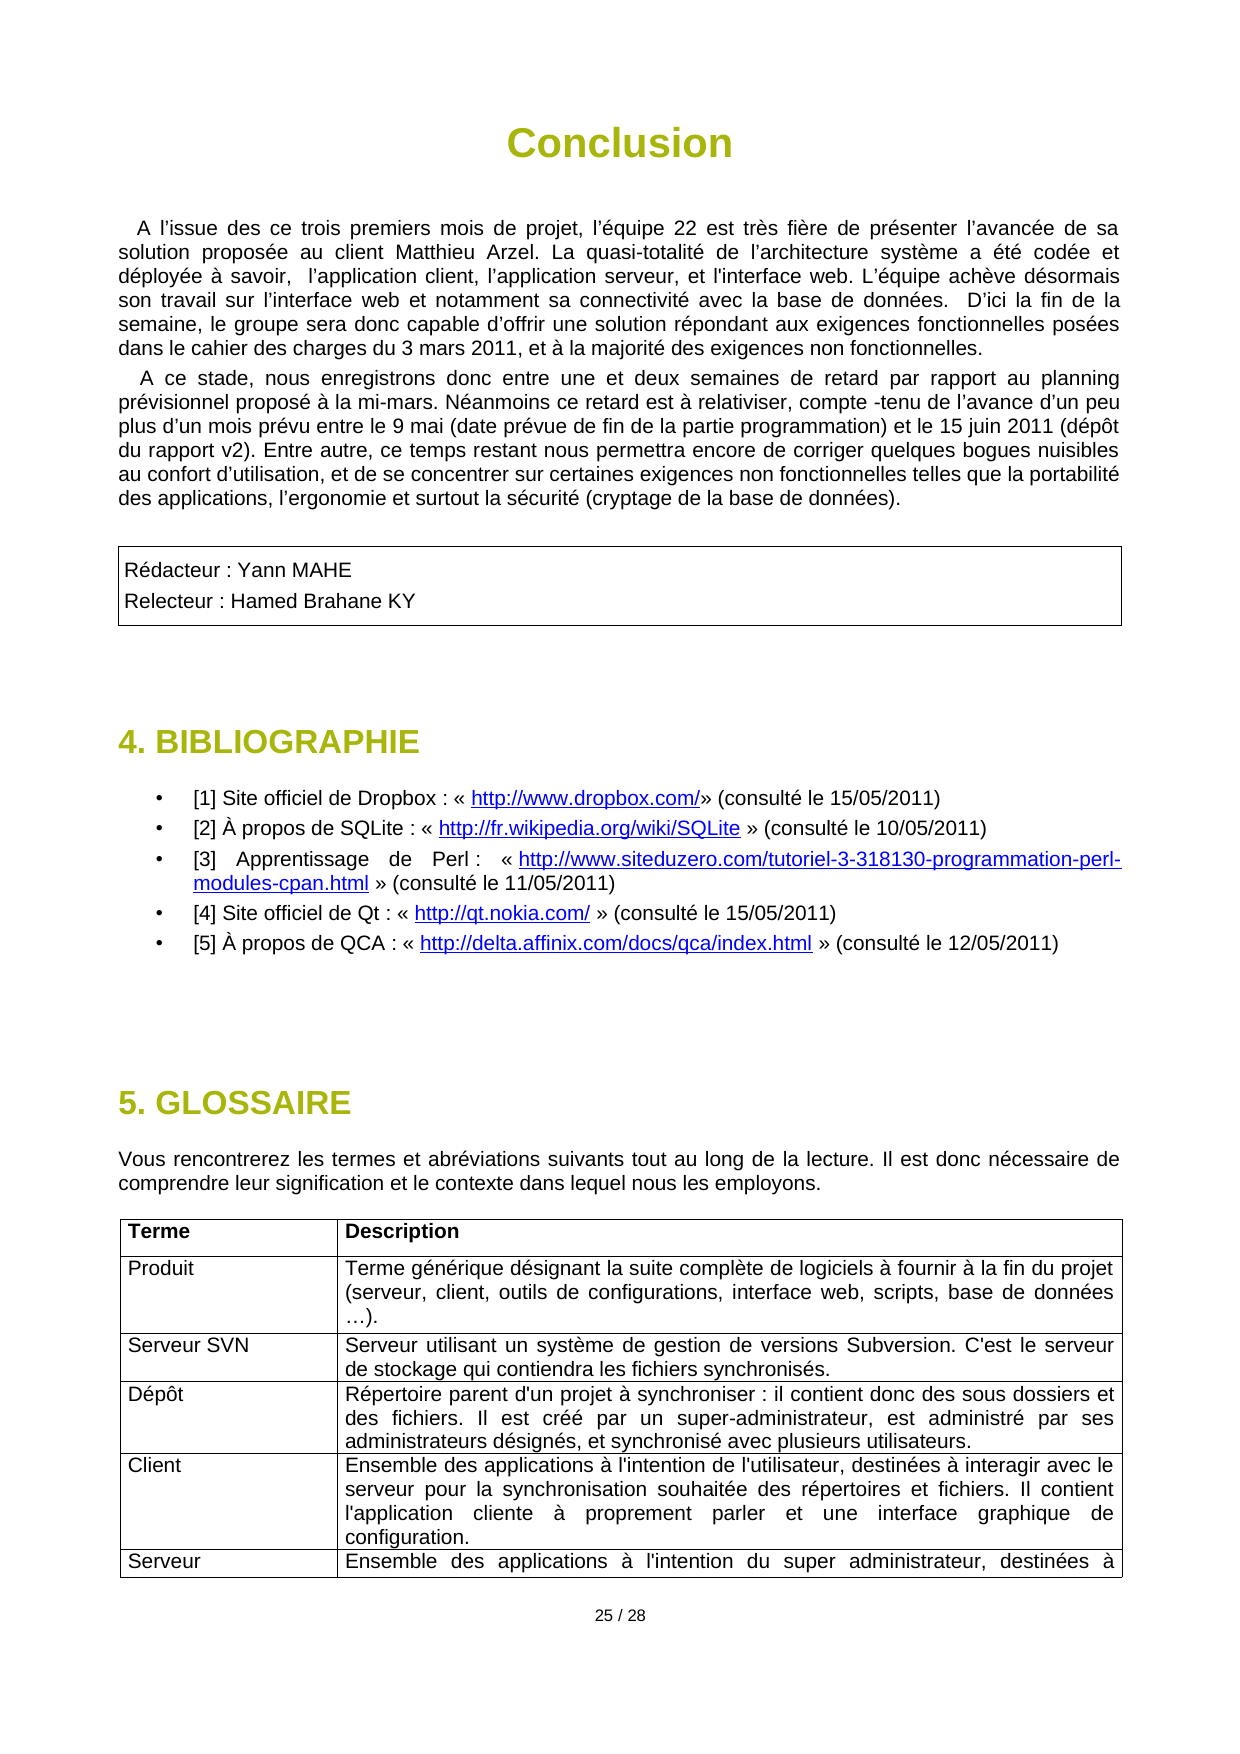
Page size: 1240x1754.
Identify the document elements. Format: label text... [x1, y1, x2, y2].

table_cell Ensemble des applications à l'intention du super administrateur, destinées à [338, 1550, 1122, 1577]
list [1] Site officiel de Dropbox : « http://www.dropbox.com/» (consulté le 15/05/2011) [156, 786, 1121, 810]
list [5] À propos de QCA : « http://delta.affinix.com/docs/qca/index.html » (consulté le 12/05/2011) [156, 931, 1121, 955]
text A ce stade, nous enregistrons donc entre une et deux semaines de retard par rapport au planning prévisionnel proposé à la mi-mars. Néanmoins ce retard est à relativiser, compte -tenu de l’avance d’un peu plus d’un mois prévu entre le 9 mai (date prévue de fin de la partie programmation) et le 15 juin 2011 (dépôt du rapport v2). Entre autre, ce temps restant nous permettra encore de corriger quelques bogues nuisibles au confort d’utilisation, et de se concentrer sur certaines exigences non fonctionnelles telles que la portabilité des applications, l’ergonomie et surtout la sécurité (cryptage de la base de données). [118, 366, 1121, 510]
list [3] Apprentissage de Perl : « http://www.siteduzero.com/tutoriel-3-318130-programmation-perl-modules-cpan.html » (consulté le 11/05/2011) [156, 847, 1121, 894]
subtitle Bibliographie [118, 722, 1121, 761]
table_header Description [338, 1220, 1122, 1256]
table_cell Serveur utilisant un système de gestion de versions Subversion. C'est le serveur de stockage qui contiendra les fichiers synchronisés. [338, 1334, 1122, 1381]
table_cell Terme générique désignant la suite complète de logiciels à fournir à la fin du projet (serveur, client, outils de configurations, interface web, scripts, base de données …). [338, 1257, 1122, 1333]
table_header Terme [121, 1220, 337, 1256]
text Vous rencontrerez les termes et abréviations suivants tout au long de la lecture. Il est donc nécessaire de comprendre leur signification et le contexte dans lequel nous les employons. [118, 1147, 1121, 1195]
list [2] À propos de SQLite : « http://fr.wikipedia.org/wiki/SQLite » (consulté le 10/05/2011) [156, 816, 1121, 840]
table_cell Dépôt [121, 1382, 337, 1453]
table_cell Serveur [121, 1550, 337, 1577]
list [4] Site officiel de Qt : « http://qt.nokia.com/ » (consulté le 15/05/2011) [156, 901, 1121, 925]
table_cell Client [121, 1454, 337, 1549]
table_cell Ensemble des applications à l'intention de l'utilisateur, destinées à interagir avec le serveur pour la synchronisation souhaitée des répertoires et fichiers. Il contient l'application cliente à proprement parler et une interface graphique de configuration. [338, 1454, 1122, 1549]
subtitle Conclusion [118, 118, 1121, 166]
subtitle Glossaire [118, 1083, 1121, 1122]
table_cell Produit [121, 1257, 337, 1333]
table_cell Serveur SVN [121, 1334, 337, 1381]
text A l’issue des ce trois premiers mois de projet, l’équipe 22 est très fière de présenter l’avancée de sa solution proposée au client Matthieu Arzel. La quasi-totalité de l’architecture système a été codée et déployée à savoir, l’application client, l’application serveur, et l'interface web. L’équipe achève désormais son travail sur l’interface web et notamment sa connectivité avec la base de données. D’ici la fin de la semaine, le groupe sera donc capable d’offrir une solution répondant aux exigences fonctionnelles posées dans le cahier des charges du 3 mars 2011, et à la majorité des exigences non fonctionnelles. [118, 216, 1121, 360]
table_cell Répertoire parent d'un projet à synchroniser : il contient donc des sous dossiers et des fichiers. Il est créé par un super-administrateur, est administré par ses administrateurs désignés, et synchronisé avec plusieurs utilisateurs. [338, 1382, 1122, 1453]
table_header Rédacteur : Yann MAHE Relecteur : Hamed Brahane KY [119, 547, 1121, 624]
